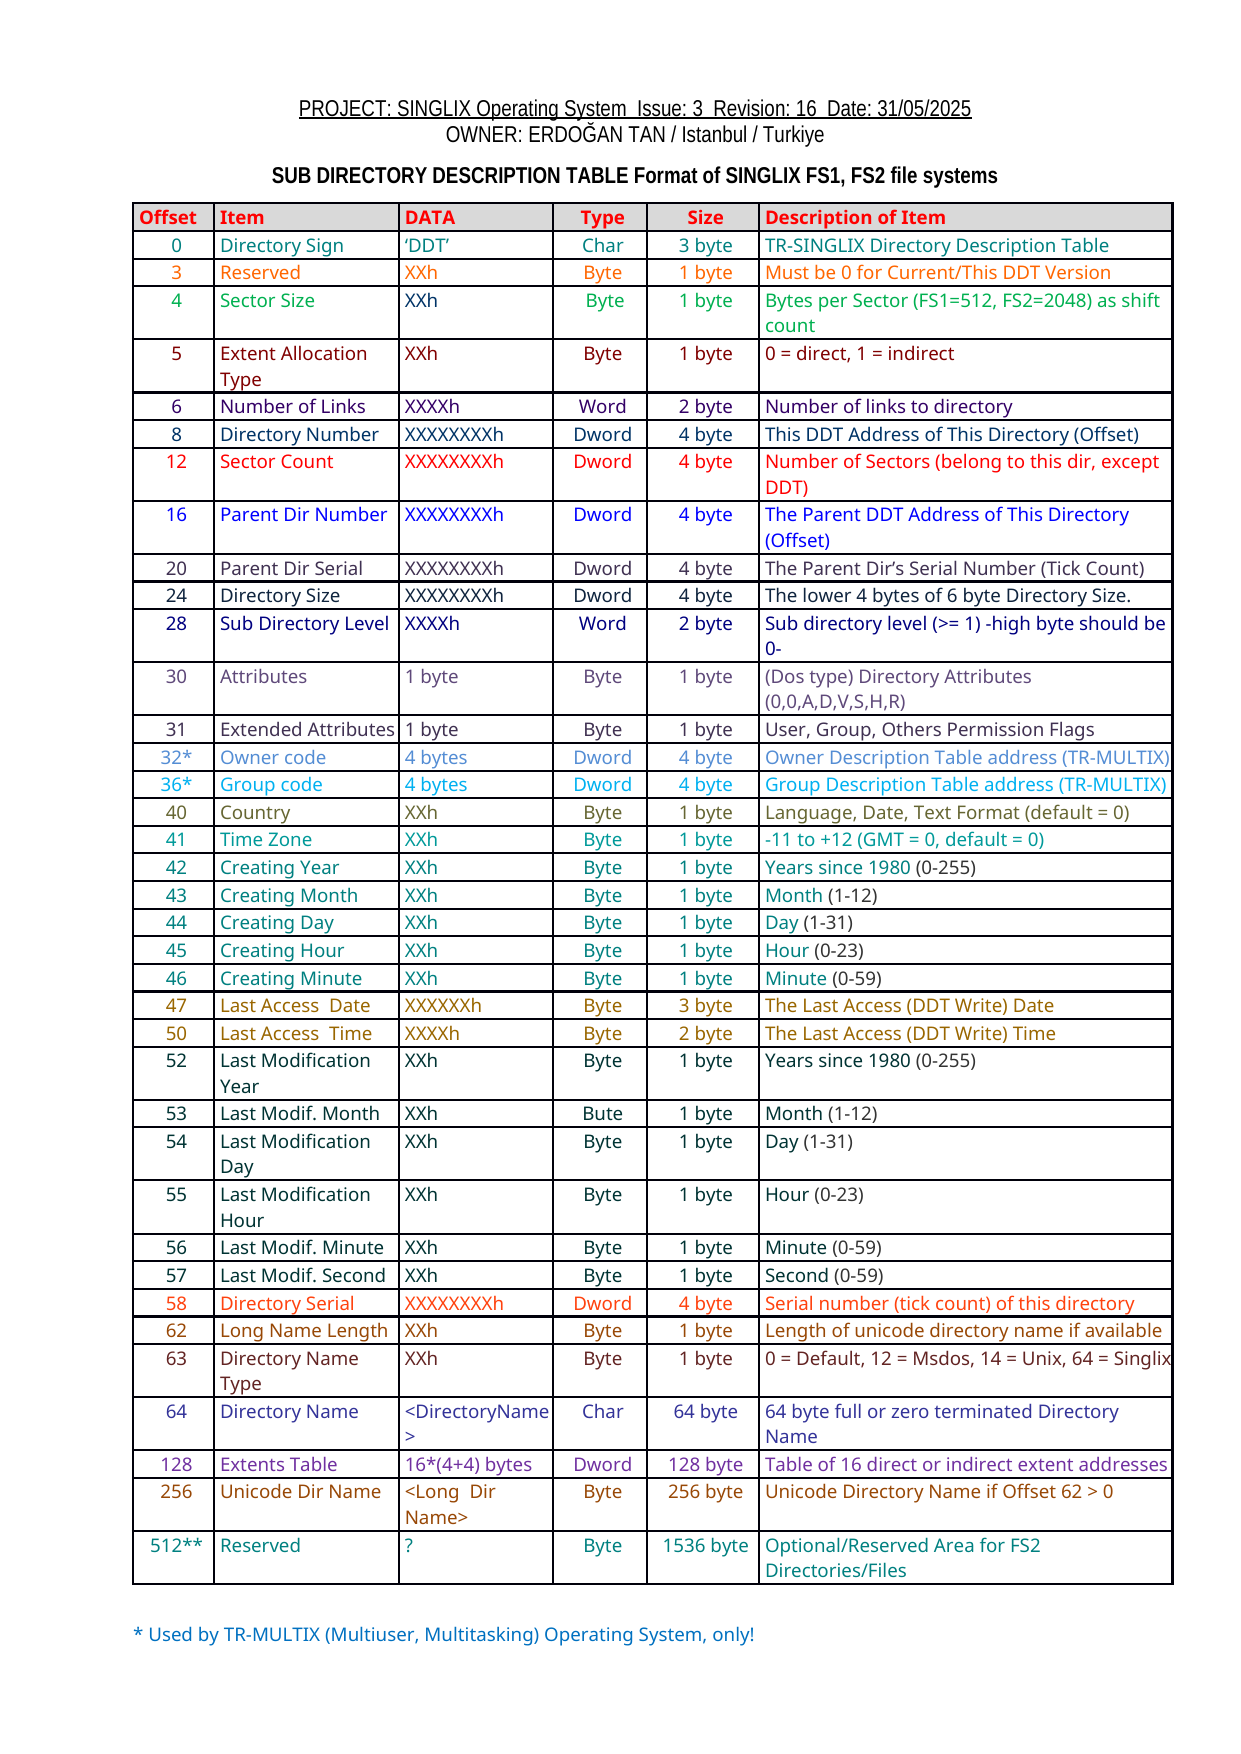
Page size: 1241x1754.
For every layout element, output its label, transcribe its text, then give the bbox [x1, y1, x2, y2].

table_cell 64 byte [648, 1398, 758, 1449]
table_cell Byte [554, 827, 646, 852]
table_cell XXXXXXh [400, 993, 552, 1018]
table_cell Group Description Table address (TR-MULTIX) [760, 772, 1171, 797]
table_cell Byte [554, 1532, 646, 1583]
table_cell Byte [554, 910, 646, 935]
table_cell Byte [554, 993, 646, 1018]
table_cell 1 byte [400, 716, 552, 742]
table_cell Byte [554, 340, 646, 391]
table_cell 43 [134, 882, 213, 907]
table_cell Dword [554, 449, 646, 500]
table_cell Month (1-12) [760, 882, 1171, 907]
table_cell XXXXXXXXh [400, 421, 552, 447]
table_cell Byte [554, 716, 646, 742]
table_cell Byte [554, 1235, 646, 1260]
table_cell XXXXXXXXh [400, 583, 552, 608]
table_cell Dword [554, 1451, 646, 1477]
table_cell Byte [554, 1020, 646, 1046]
table_cell Month (1-12) [760, 1101, 1171, 1126]
table_cell 1 byte [648, 340, 758, 391]
table_cell 1 byte [648, 1235, 758, 1260]
table_cell Dword [554, 772, 646, 797]
table_cell Extended Attributes [215, 716, 398, 742]
table_cell Word [554, 610, 646, 661]
table_cell Hour (0-23) [760, 1181, 1171, 1232]
table_cell Second (0-59) [760, 1262, 1171, 1288]
text OWNER: ERDOĞAN TAN / Istanbul / Turkiye [133, 121, 1137, 147]
table_cell 1 byte [648, 1318, 758, 1343]
table_cell 1 byte [648, 260, 758, 285]
table_cell Directory Number [215, 421, 398, 447]
table_cell 1 byte [400, 663, 552, 714]
table_cell Creating Year [215, 854, 398, 880]
table_cell 1 byte [648, 1128, 758, 1179]
table_cell Parent Dir Number [215, 502, 398, 553]
table_cell XXXXXXXXh [400, 1290, 552, 1315]
table_cell Byte [554, 1262, 646, 1288]
table_cell <DirectoryName> [400, 1398, 552, 1449]
table_cell 42 [134, 854, 213, 880]
table_cell 57 [134, 1262, 213, 1288]
table_cell 1 byte [648, 663, 758, 714]
table_cell Creating Month [215, 882, 398, 907]
table_cell Byte [554, 287, 646, 338]
table_cell 44 [134, 910, 213, 935]
table_cell 52 [134, 1048, 213, 1099]
table_cell Byte [554, 854, 646, 880]
table_cell Language, Date, Text Format (default = 0) [760, 799, 1171, 825]
table_cell Owner code [215, 744, 398, 769]
table_cell Char [554, 1398, 646, 1449]
table_cell Minute (0-59) [760, 1235, 1171, 1260]
table_cell Last Modif. Minute [215, 1235, 398, 1260]
table_cell XXXXXXXXh [400, 449, 552, 500]
table_cell 16*(4+4) bytes [400, 1451, 552, 1477]
table_cell 1 byte [648, 1262, 758, 1288]
table_cell Last Modification Hour [215, 1181, 398, 1232]
table_cell 46 [134, 965, 213, 990]
table_cell Word [554, 394, 646, 419]
table_cell Sub directory level (>= 1) -high byte should be 0- [760, 610, 1171, 661]
table_cell Unicode Dir Name [215, 1479, 398, 1530]
table_cell Owner Description Table address (TR-MULTIX) [760, 744, 1171, 769]
table_cell The lower 4 bytes of 6 byte Directory Size. [760, 583, 1171, 608]
table_cell Years since 1980 (0-255) [760, 1048, 1171, 1099]
table_cell Number of Sectors (belong to this dir, except DDT) [760, 449, 1171, 500]
table_cell Dword [554, 502, 646, 553]
table_header DATA [400, 204, 552, 230]
table_cell Dword [554, 583, 646, 608]
text PROJECT: SINGLIX Operating System Issue: 3 Revision: 16 Date: 31/05/2025 [133, 94, 1137, 121]
table_cell 1 byte [648, 799, 758, 825]
table_cell 1 byte [648, 910, 758, 935]
table_cell XXh [400, 1181, 552, 1232]
table_cell XXh [400, 827, 552, 852]
table_cell XXh [400, 287, 552, 338]
table_cell Byte [554, 663, 646, 714]
table_cell XXh [400, 965, 552, 990]
table_cell Long Name Length [215, 1318, 398, 1343]
table_cell This DDT Address of This Directory (Offset) [760, 421, 1171, 447]
table_cell 24 [134, 583, 213, 608]
table_cell XXh [400, 1262, 552, 1288]
table_cell 36* [134, 772, 213, 797]
table_cell 54 [134, 1128, 213, 1179]
table_cell The Parent Dir’s Serial Number (Tick Count) [760, 555, 1171, 580]
table_cell 4 byte [648, 583, 758, 608]
table_cell ? [400, 1532, 552, 1583]
table_cell XXh [400, 340, 552, 391]
table_cell XXXXXXXXh [400, 555, 552, 580]
table_cell <Long Dir Name> [400, 1479, 552, 1530]
table_cell Sub Directory Level [215, 610, 398, 661]
text SUB DIRECTORY DESCRIPTION TABLE Format of SINGLIX FS1, FS2 file systems [133, 162, 1137, 188]
table_cell 20 [134, 555, 213, 580]
table_cell 5 [134, 340, 213, 391]
table_header Description of Item [760, 204, 1171, 230]
table_cell 16 [134, 502, 213, 553]
table_cell Group code [215, 772, 398, 797]
table_cell Last Modification Year [215, 1048, 398, 1099]
table_cell Must be 0 for Current/This DDT Version [760, 260, 1171, 285]
table_cell Length of unicode directory name if available [760, 1318, 1171, 1343]
table_cell 128 byte [648, 1451, 758, 1477]
table_cell User, Group, Others Permission Flags [760, 716, 1171, 742]
table_cell 1 byte [648, 882, 758, 907]
table_header Offset [134, 204, 213, 230]
table_cell Byte [554, 1128, 646, 1179]
table_cell 1 byte [648, 1181, 758, 1232]
table_cell Reserved [215, 1532, 398, 1583]
table_cell Years since 1980 (0-255) [760, 854, 1171, 880]
table_cell 1 byte [648, 937, 758, 963]
table_cell Directory Serial [215, 1290, 398, 1315]
table_cell 56 [134, 1235, 213, 1260]
table_cell Dword [554, 744, 646, 769]
table_cell Last Access Date [215, 993, 398, 1018]
table_cell XXh [400, 260, 552, 285]
table_cell Creating Minute [215, 965, 398, 990]
table_cell 53 [134, 1101, 213, 1126]
table_cell 4 [134, 287, 213, 338]
table_cell 55 [134, 1181, 213, 1232]
table_cell 4 byte [648, 744, 758, 769]
table_cell Byte [554, 965, 646, 990]
table_cell 3 byte [648, 232, 758, 257]
table_cell Byte [554, 1181, 646, 1232]
table_cell 63 [134, 1345, 213, 1396]
table_cell Minute (0-59) [760, 965, 1171, 990]
table_cell Last Modif. Month [215, 1101, 398, 1126]
table_cell XXXXh [400, 1020, 552, 1046]
table_cell Char [554, 232, 646, 257]
table_cell 512** [134, 1532, 213, 1583]
table_cell 64 byte full or zero terminated Directory Name [760, 1398, 1171, 1449]
table_cell Directory Name [215, 1398, 398, 1449]
table_cell 28 [134, 610, 213, 661]
table_cell Day (1-31) [760, 1128, 1171, 1179]
table_cell 256 byte [648, 1479, 758, 1530]
table_cell 30 [134, 663, 213, 714]
table_cell Sector Size [215, 287, 398, 338]
table_cell XXh [400, 1345, 552, 1396]
table_cell 1 byte [648, 1345, 758, 1396]
table_cell Directory Sign [215, 232, 398, 257]
table_cell XXh [400, 1048, 552, 1099]
table_cell 128 [134, 1451, 213, 1477]
table_cell 4 byte [648, 1290, 758, 1315]
table_cell Byte [554, 260, 646, 285]
table_cell 1 byte [648, 854, 758, 880]
table_cell XXh [400, 1235, 552, 1260]
table_cell Directory Name Type [215, 1345, 398, 1396]
table_cell Creating Hour [215, 937, 398, 963]
table_cell XXh [400, 937, 552, 963]
table_cell XXh [400, 910, 552, 935]
table_cell 50 [134, 1020, 213, 1046]
table_cell Dword [554, 421, 646, 447]
table_cell Sector Count [215, 449, 398, 500]
table_cell 1 byte [648, 716, 758, 742]
table_cell Byte [554, 1345, 646, 1396]
table_cell Byte [554, 1318, 646, 1343]
table_cell XXh [400, 1318, 552, 1343]
table_cell XXh [400, 882, 552, 907]
table_cell The Parent DDT Address of This Directory (Offset) [760, 502, 1171, 553]
table_cell 64 [134, 1398, 213, 1449]
table_cell 1 byte [648, 965, 758, 990]
table_cell The Last Access (DDT Write) Time [760, 1020, 1171, 1046]
table_cell Number of Links [215, 394, 398, 419]
table_cell 3 [134, 260, 213, 285]
table_cell XXh [400, 1128, 552, 1179]
table_cell XXh [400, 1101, 552, 1126]
table_cell 0 = Default, 12 = Msdos, 14 = Unix, 64 = Singlix [760, 1345, 1171, 1396]
table_cell ‘DDT’ [400, 232, 552, 257]
table_cell Extent Allocation Type [215, 340, 398, 391]
table_cell 40 [134, 799, 213, 825]
table_cell Last Modification Day [215, 1128, 398, 1179]
table_cell Optional/Reserved Area for FS2 Directories/Files [760, 1532, 1171, 1583]
table_cell Creating Day [215, 910, 398, 935]
table_cell Bytes per Sector (FS1=512, FS2=2048) as shift count [760, 287, 1171, 338]
table_cell 1 byte [648, 287, 758, 338]
table_cell 62 [134, 1318, 213, 1343]
table_cell (Dos type) Directory Attributes (0,0,A,D,V,S,H,R) [760, 663, 1171, 714]
table_cell Byte [554, 1479, 646, 1530]
table_cell 4 bytes [400, 772, 552, 797]
table_cell Number of links to directory [760, 394, 1171, 419]
table_cell XXXXh [400, 394, 552, 419]
text * Used by TR-MULTIX (Multiuser, Multitasking) Operating System, only! [133, 1621, 1137, 1647]
table_cell 32* [134, 744, 213, 769]
table_cell Reserved [215, 260, 398, 285]
table_cell XXXXh [400, 610, 552, 661]
table_cell 4 bytes [400, 744, 552, 769]
table_cell 45 [134, 937, 213, 963]
table_cell 2 byte [648, 610, 758, 661]
table_cell -11 to +12 (GMT = 0, default = 0) [760, 827, 1171, 852]
table_cell 4 byte [648, 421, 758, 447]
table_cell Extents Table [215, 1451, 398, 1477]
table_cell 1 byte [648, 827, 758, 852]
table_cell 41 [134, 827, 213, 852]
table_cell 58 [134, 1290, 213, 1315]
table_cell 47 [134, 993, 213, 1018]
table_cell 3 byte [648, 993, 758, 1018]
table_cell Unicode Directory Name if Offset 62 > 0 [760, 1479, 1171, 1530]
table_cell Last Modif. Second [215, 1262, 398, 1288]
table_cell Byte [554, 937, 646, 963]
table_cell 256 [134, 1479, 213, 1530]
table_cell 2 byte [648, 1020, 758, 1046]
table_header Type [554, 204, 646, 230]
table_cell 1536 byte [648, 1532, 758, 1583]
table_cell 4 byte [648, 772, 758, 797]
table_header Size [648, 204, 758, 230]
table_cell Hour (0-23) [760, 937, 1171, 963]
table_cell Time Zone [215, 827, 398, 852]
table_cell Byte [554, 882, 646, 907]
table_cell 31 [134, 716, 213, 742]
table_cell 0 [134, 232, 213, 257]
table_cell 1 byte [648, 1101, 758, 1126]
table_cell Dword [554, 1290, 646, 1315]
table_cell Table of 16 direct or indirect extent addresses [760, 1451, 1171, 1477]
table_cell 4 byte [648, 449, 758, 500]
table_cell Byte [554, 799, 646, 825]
table_cell Dword [554, 555, 646, 580]
table_cell 0 = direct, 1 = indirect [760, 340, 1171, 391]
table_cell XXXXXXXXh [400, 502, 552, 553]
table_cell XXh [400, 854, 552, 880]
table_cell 6 [134, 394, 213, 419]
table_cell Day (1-31) [760, 910, 1171, 935]
table_cell 4 byte [648, 555, 758, 580]
table_cell Serial number (tick count) of this directory [760, 1290, 1171, 1315]
table_cell Attributes [215, 663, 398, 714]
table_cell TR-SINGLIX Directory Description Table [760, 232, 1171, 257]
table_cell 8 [134, 421, 213, 447]
table_cell 4 byte [648, 502, 758, 553]
table_cell Country [215, 799, 398, 825]
table_cell 12 [134, 449, 213, 500]
table_header Item [215, 204, 398, 230]
table_cell XXh [400, 799, 552, 825]
table_cell The Last Access (DDT Write) Date [760, 993, 1171, 1018]
table_cell Directory Size [215, 583, 398, 608]
table_cell 2 byte [648, 394, 758, 419]
table_cell 1 byte [648, 1048, 758, 1099]
table_cell Last Access Time [215, 1020, 398, 1046]
table_cell Byte [554, 1048, 646, 1099]
table_cell Bute [554, 1101, 646, 1126]
table_cell Parent Dir Serial [215, 555, 398, 580]
